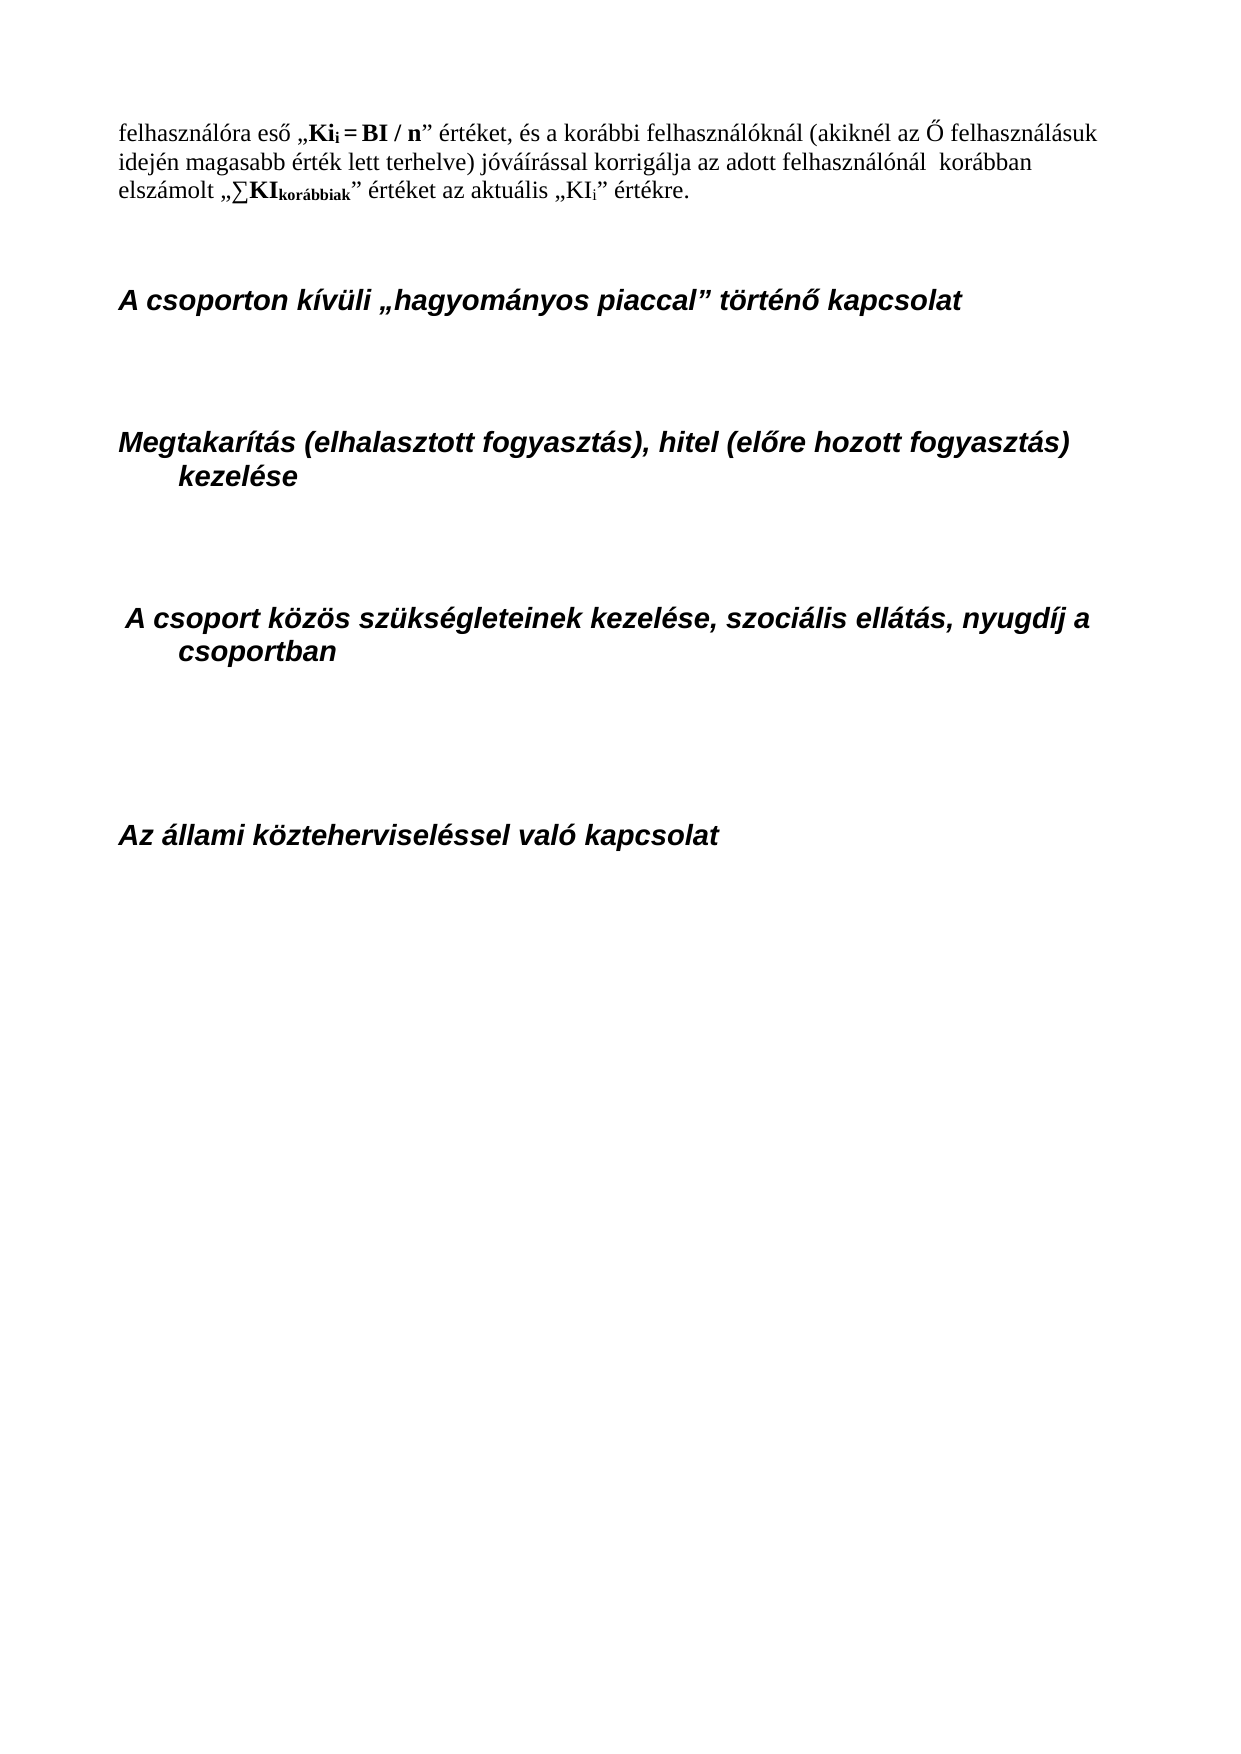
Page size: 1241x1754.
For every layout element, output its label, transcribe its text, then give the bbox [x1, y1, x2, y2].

text felhasználóra eső „Kii = BI / n” értéket, és a korábbi felhasználóknál (akiknél az Ő felhasználásuk idején magasabb érték lett terhelve) jóváírással korrigálja az adott felhasználónál korábban elszámolt „∑KIkorábbiak” értéket az aktuális „KIi” értékre. [118, 118, 1122, 204]
subtitle Megtakarítás (elhalasztott fogyasztás), hitel (előre hozott fogyasztás) kezelése [118, 425, 1122, 492]
subtitle A csoporton kívüli „hagyományos piaccal” történő kapcsolat [118, 283, 1122, 317]
subtitle Az állami közteherviseléssel való kapcsolat [118, 818, 1122, 851]
subtitle A csoport közös szükségleteinek kezelése, szociális ellátás, nyugdíj a csoportban [118, 601, 1122, 668]
